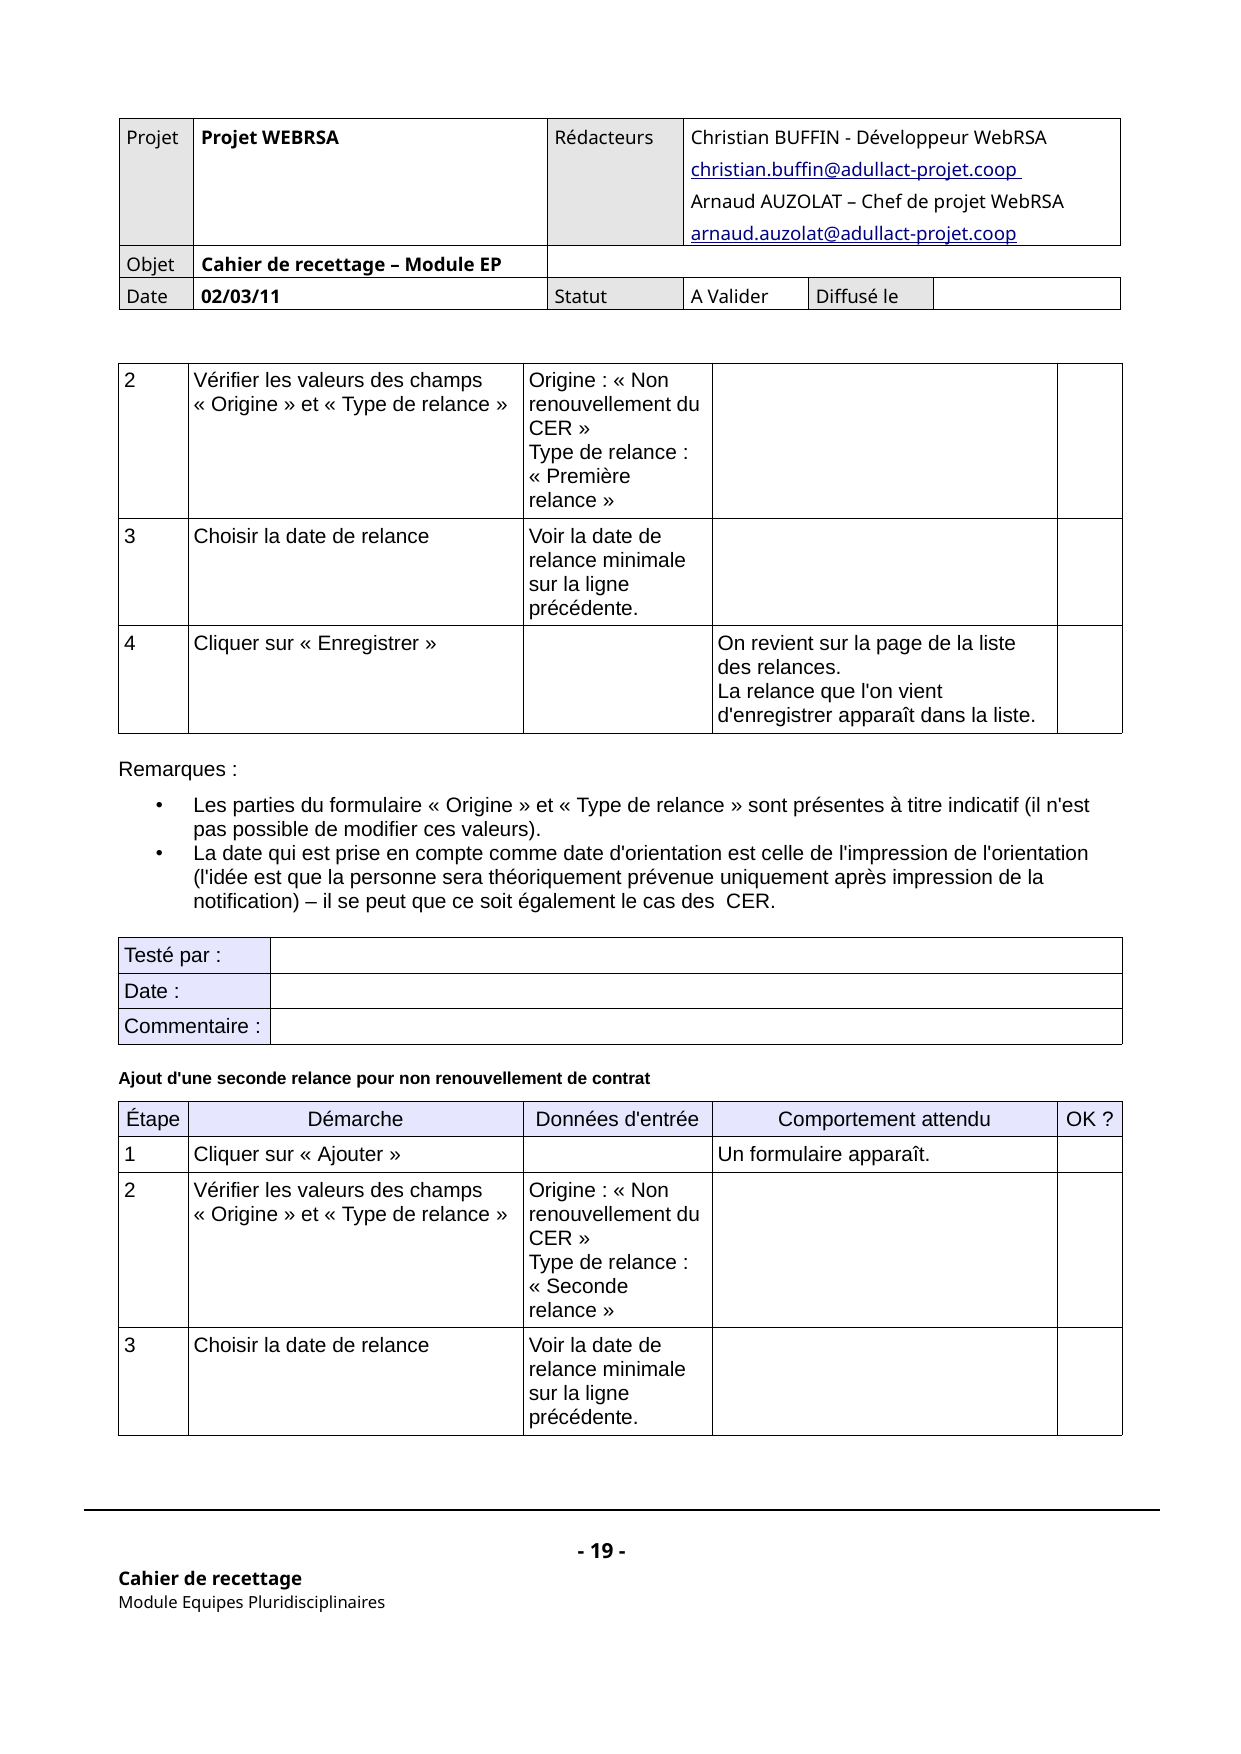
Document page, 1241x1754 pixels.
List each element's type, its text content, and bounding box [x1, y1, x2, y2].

table_cell Date : [119, 974, 270, 1008]
table_cell Un formulaire apparaît. [713, 1137, 1057, 1172]
table_cell [1058, 364, 1122, 518]
text Remarques : [118, 757, 1122, 781]
table_cell [524, 626, 712, 733]
table_header OK ? [1058, 1102, 1122, 1136]
table_cell [1058, 1328, 1122, 1435]
table_cell [713, 1328, 1057, 1435]
table_cell Vérifier les valeurs des champs « Origine » et « Type de relance » [189, 364, 523, 518]
table_header Données d'entrée [524, 1102, 712, 1136]
table_cell Origine : « Non renouvellement du CER » Type de relance : « Première relance » [524, 364, 712, 518]
table_cell 3 [119, 1328, 188, 1435]
table_cell 1 [119, 1137, 188, 1172]
table_cell 3 [119, 519, 188, 625]
table_cell 2 [119, 364, 188, 518]
table_cell [271, 974, 1122, 1008]
table_cell [1058, 626, 1122, 733]
table_cell [713, 1173, 1057, 1327]
table_cell 2 [119, 1173, 188, 1327]
list La date qui est prise en compte comme date d'orientation est celle de l'impression de l'orientation (l'idée est que la personne sera théoriquement prévenue uniquement après impression de la notification) – il se peut que ce soit également le cas des CER. [156, 841, 1122, 913]
table_cell Choisir la date de relance [189, 1328, 523, 1435]
table_cell Choisir la date de relance [189, 519, 523, 625]
subtitle Ajout d'une seconde relance pour non renouvellement de contrat [118, 1069, 1122, 1088]
table_cell On revient sur la page de la liste des relances. La relance que l'on vient d'enregistrer apparaît dans la liste. [713, 626, 1057, 733]
table_cell Cliquer sur « Enregistrer » [189, 626, 523, 733]
table_header [271, 938, 1122, 973]
table_cell [713, 519, 1057, 625]
table_cell [524, 1137, 712, 1172]
list Les parties du formulaire « Origine » et « Type de relance » sont présentes à titre indicatif (il n'est pas possible de modifier ces valeurs). [156, 793, 1122, 841]
table_cell [713, 364, 1057, 518]
table_cell Voir la date de relance minimale sur la ligne précédente. [524, 1328, 712, 1435]
table_cell 4 [119, 626, 188, 733]
table_cell [271, 1009, 1122, 1044]
table_header Démarche [189, 1102, 523, 1136]
table_cell Origine : « Non renouvellement du CER » Type de relance : « Seconde relance » [524, 1173, 712, 1327]
table_header Testé par : [119, 938, 270, 973]
table_header Étape [119, 1102, 188, 1136]
table_cell Cliquer sur « Ajouter » [189, 1137, 523, 1172]
table_cell [1058, 1137, 1122, 1172]
table_cell [1058, 519, 1122, 625]
table_cell Vérifier les valeurs des champs « Origine » et « Type de relance » [189, 1173, 523, 1327]
table_cell Voir la date de relance minimale sur la ligne précédente. [524, 519, 712, 625]
table_header Comportement attendu [713, 1102, 1057, 1136]
table_cell [1058, 1173, 1122, 1327]
table_cell Commentaire : [119, 1009, 270, 1044]
